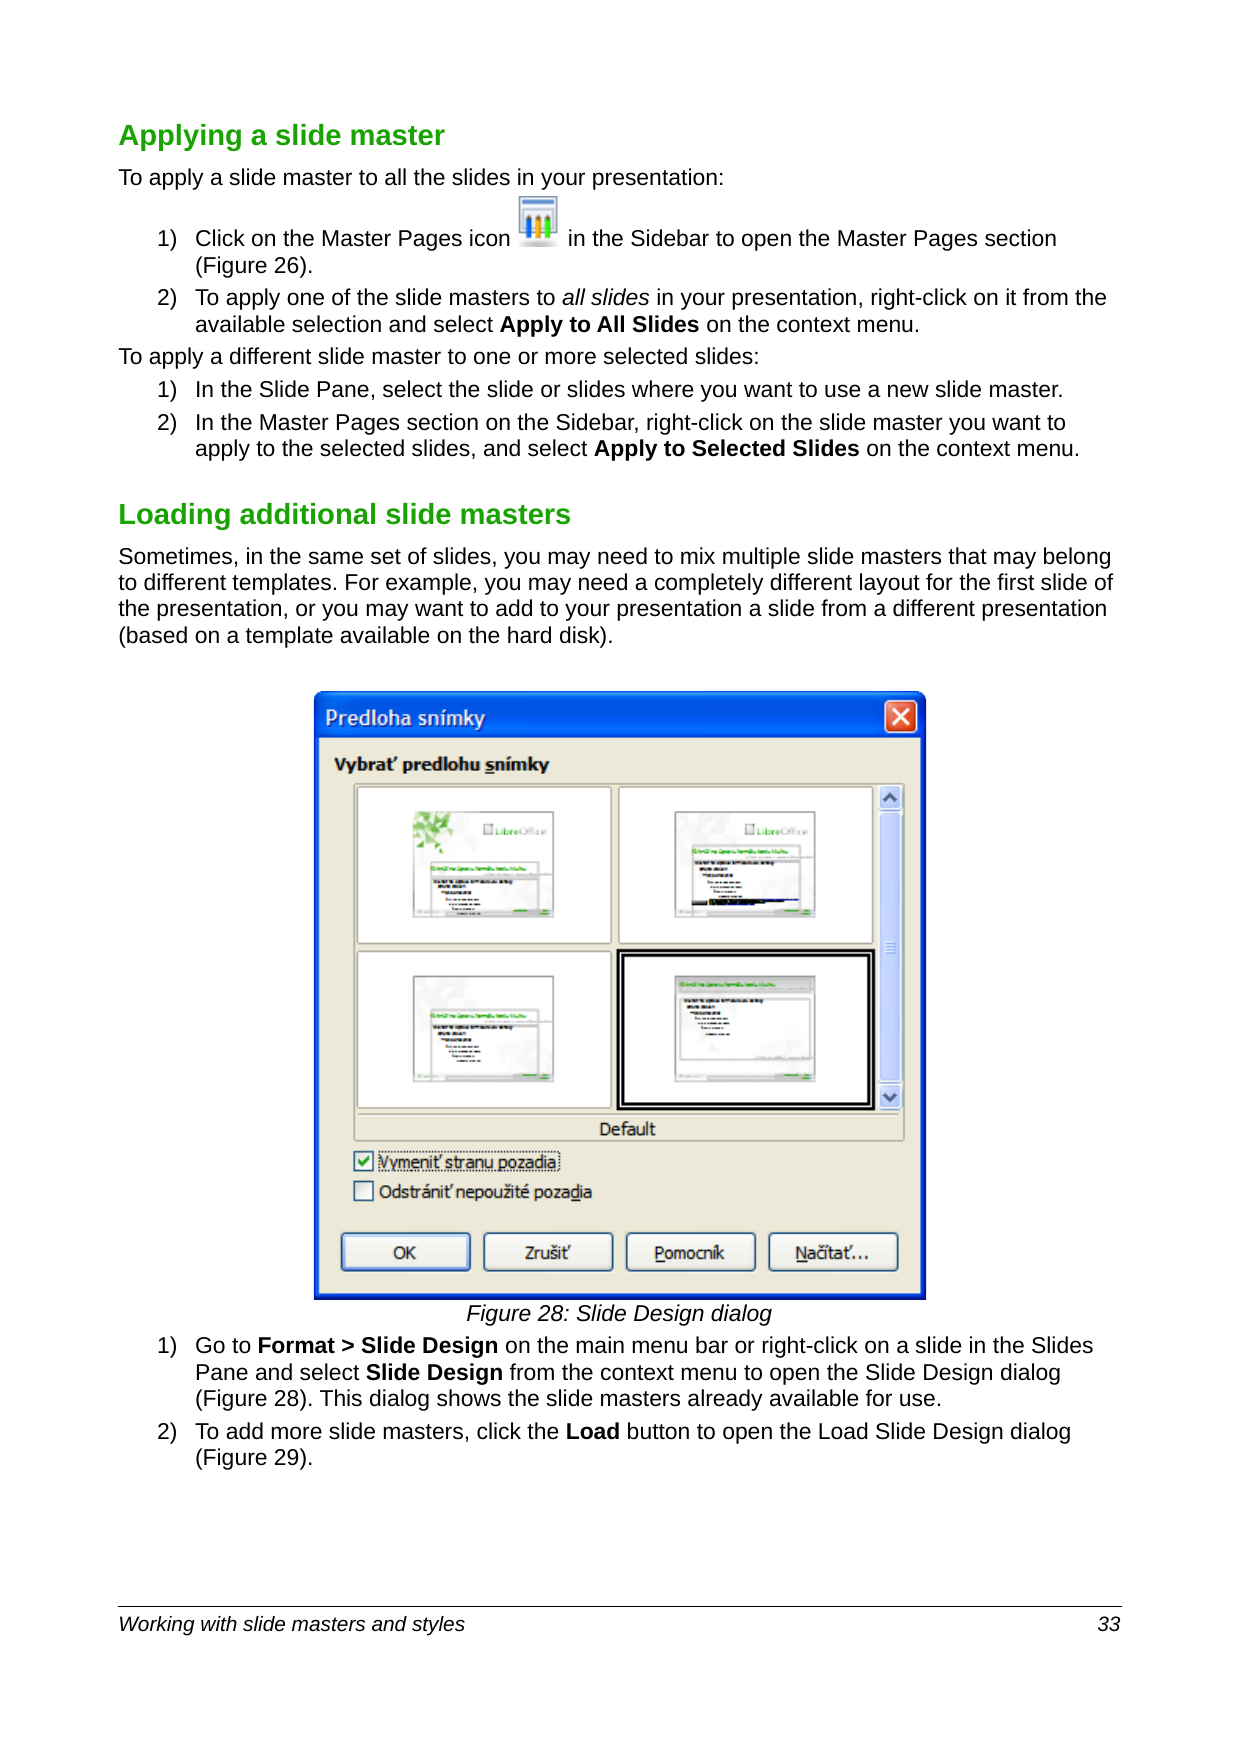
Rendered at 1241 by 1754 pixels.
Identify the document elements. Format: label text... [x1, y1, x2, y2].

list To apply one of the slide masters to all slides in your presentation, right-click on it from the available selection and select Apply to All Slides on the context menu. [177, 284, 1122, 337]
list Click on the Master Pages icon in the Sidebar to open the Master Pages section (Figure 26). [177, 197, 1122, 278]
list In the Master Pages section on the Sidebar, right-click on the slide master you want to apply to the selected slides, and select Apply to Selected Slides on the context menu. [177, 408, 1122, 461]
subtitle Loading additional slide masters [118, 497, 1122, 530]
list To add more slide masters, click the Load button to open the Load Slide Design dialog (Figure 29). [177, 1418, 1122, 1470]
picture [517, 196, 562, 247]
list Go to Format > Slide Design on the main menu bar or right-click on a slide in the Slides Pane and select Slide Design from the context menu to open the Slide Design dialog (Figure 28). This dialog shows the slide masters already available for use. [177, 1332, 1122, 1411]
list To apply a different slide master to one or more selected slides: [118, 343, 1122, 369]
list In the Slide Pane, select the slide or slides where you want to use a new slide master. [177, 376, 1122, 402]
list To apply a slide master to all the slides in your presentation: [118, 164, 1122, 190]
text Figure 28: Slide Design dialog [278, 703, 962, 1326]
subtitle Applying a slide master [118, 118, 1122, 152]
text Sometimes, in the same set of slides, you may need to mix multiple slide masters that may belong to different templates. For example, you may need a completely different layout for the first slide of the presentation, or you may want to add to your presentation a slide from a different presentation (based on a template available on the hard disk). [118, 543, 1122, 648]
picture [313, 691, 927, 1300]
